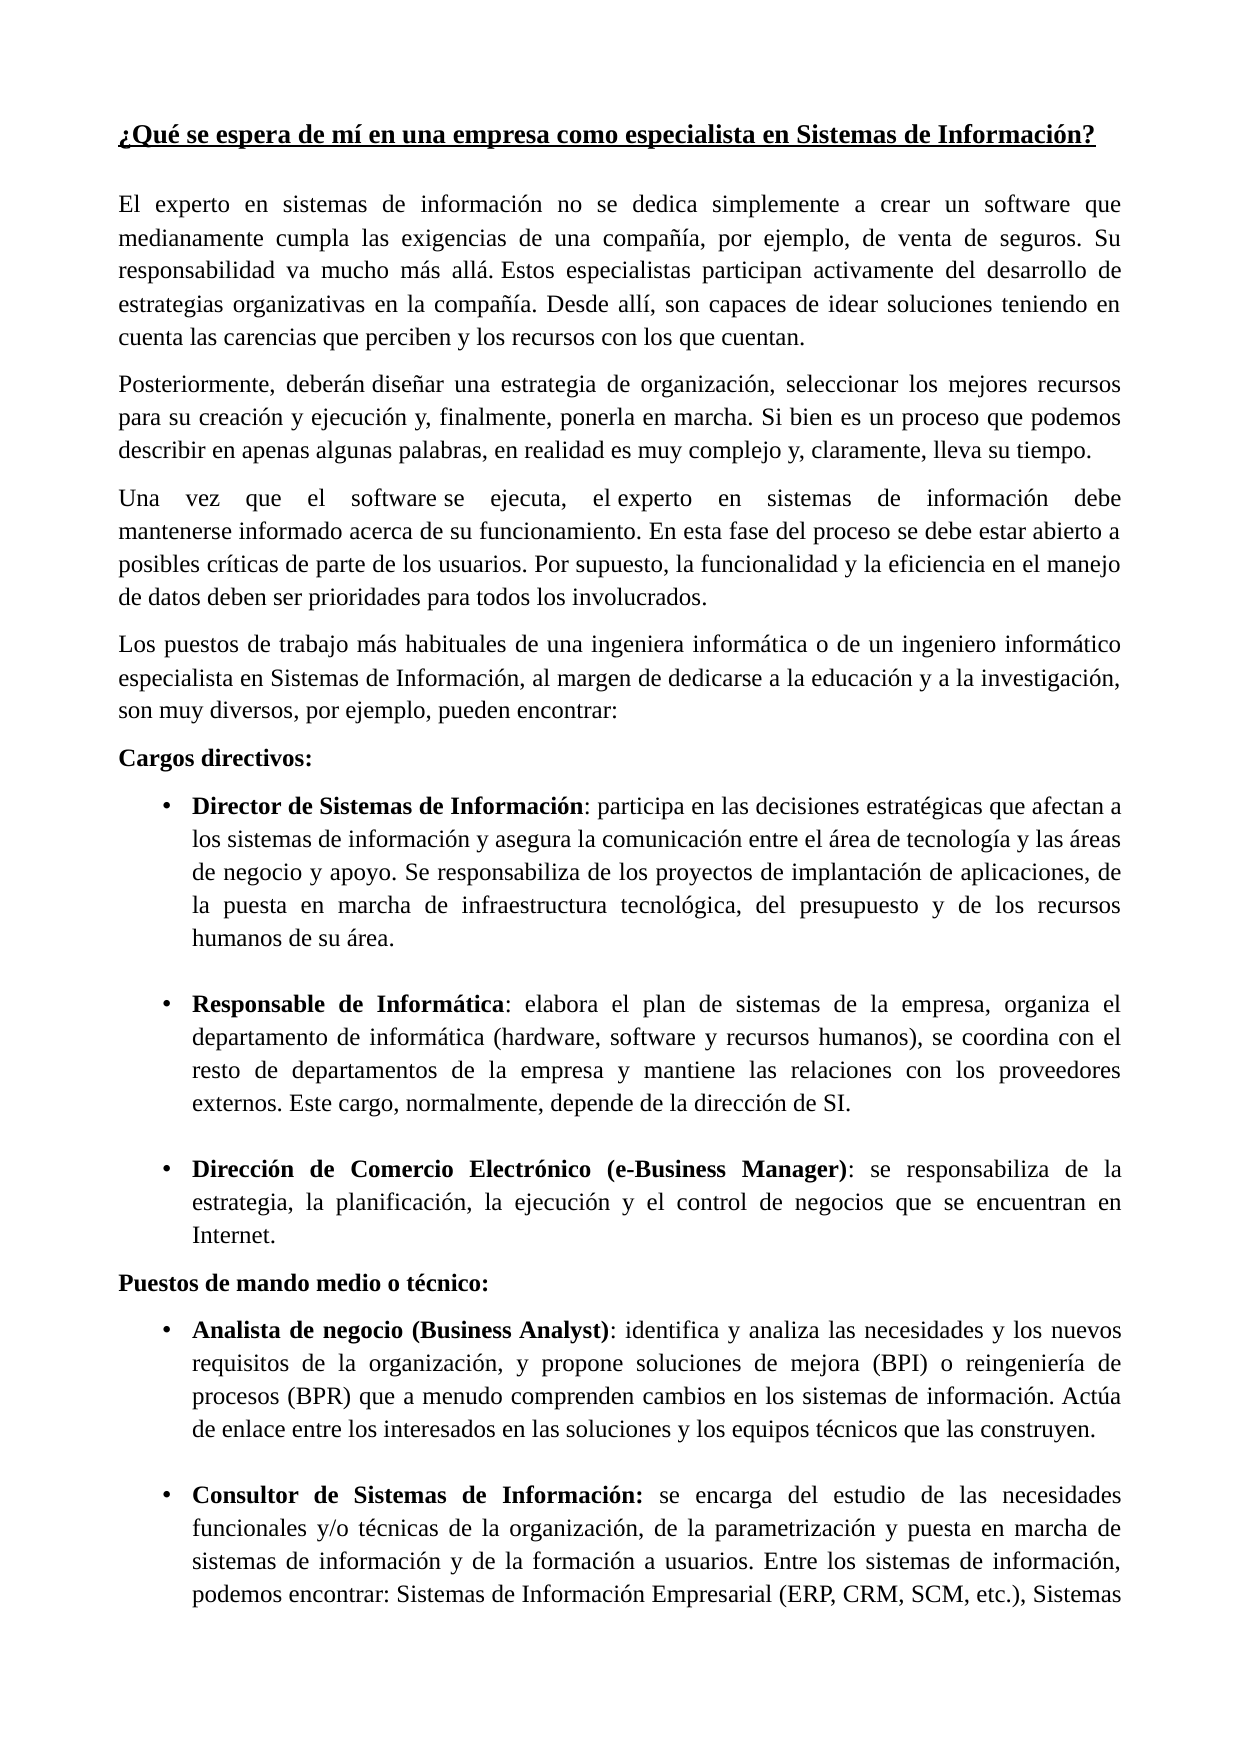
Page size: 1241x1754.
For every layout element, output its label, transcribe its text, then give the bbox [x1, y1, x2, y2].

list Analista de negocio (Business Analyst): identifica y analiza las necesidades y los nuevos requisitos de la organización, y propone soluciones de mejora (BPI) o reingeniería de procesos (BPR) que a menudo comprenden cambios en los sistemas de información. Actúa de enlace entre los interesados en las soluciones y los equipos técnicos que las construyen. [162, 1315, 1122, 1443]
text Puestos de mando medio o técnico: [118, 1268, 1122, 1296]
list Dirección de Comercio Electrónico (e-Business Manager): se responsabiliza de la estrategia, la planificación, la ejecución y el control de negocios que se encuentran en Internet. [162, 1154, 1122, 1249]
list Consultor de Sistemas de Información: se encarga del estudio de las necesidades funcionales y/o técnicas de la organización, de la parametrización y puesta en marcha de sistemas de información y de la formación a usuarios. Entre los sistemas de información, podemos encontrar: Sistemas de Información Empresarial (ERP, CRM, SCM, etc.), Sistemas [162, 1480, 1122, 1608]
list Responsable de Informática: elabora el plan de sistemas de la empresa, organiza el departamento de informática (hardware, software y recursos humanos), se coordina con el resto de departamentos de la empresa y mantiene las relaciones con los proveedores externos. Este cargo, normalmente, depende de la dirección de SI. [162, 989, 1122, 1117]
text ¿Qué se espera de mí en una empresa como especialista en Sistemas de Información? [118, 118, 1122, 149]
text Posteriormente, deberán diseñar una estrategia de organización, seleccionar los mejores recursos para su creación y ejecución y, finalmente, ponerla en marcha. Si bien es un proceso que podemos describir en apenas algunas palabras, en realidad es muy complejo y, claramente, lleva su tiempo. [118, 369, 1122, 464]
text Una vez que el software se ejecuta, el experto en sistemas de información debe mantenerse informado acerca de su funcionamiento. En esta fase del proceso se debe estar abierto a posibles críticas de parte de los usuarios. Por supuesto, la funcionalidad y la eficiencia en el manejo de datos deben ser prioridades para todos los involucrados. [118, 483, 1122, 611]
text El experto en sistemas de información no se dedica simplemente a crear un software que medianamente cumpla las exigencias de una compañía, por ejemplo, de venta de seguros. Su responsabilidad va mucho más allá. Estos especialistas participan activamente del desarrollo de estrategias organizativas en la compañía. Desde allí, son capaces de idear soluciones teniendo en cuenta las carencias que perciben y los recursos con los que cuentan. [118, 189, 1122, 350]
list Director de Sistemas de Información: participa en las decisiones estratégicas que afectan a los sistemas de información y asegura la comunicación entre el área de tecnología y las áreas de negocio y apoyo. Se responsabiliza de los proyectos de implantación de aplicaciones, de la puesta en marcha de infraestructura tecnológica, del presupuesto y de los recursos humanos de su área. [162, 791, 1122, 952]
text Cargos directivos: [118, 743, 1122, 772]
text Los puestos de trabajo más habituales de una ingeniera informática o de un ingeniero informático especialista en Sistemas de Información, al margen de dedicarse a la educación y a la investigación, son muy diversos, por ejemplo, pueden encontrar: [118, 629, 1122, 724]
